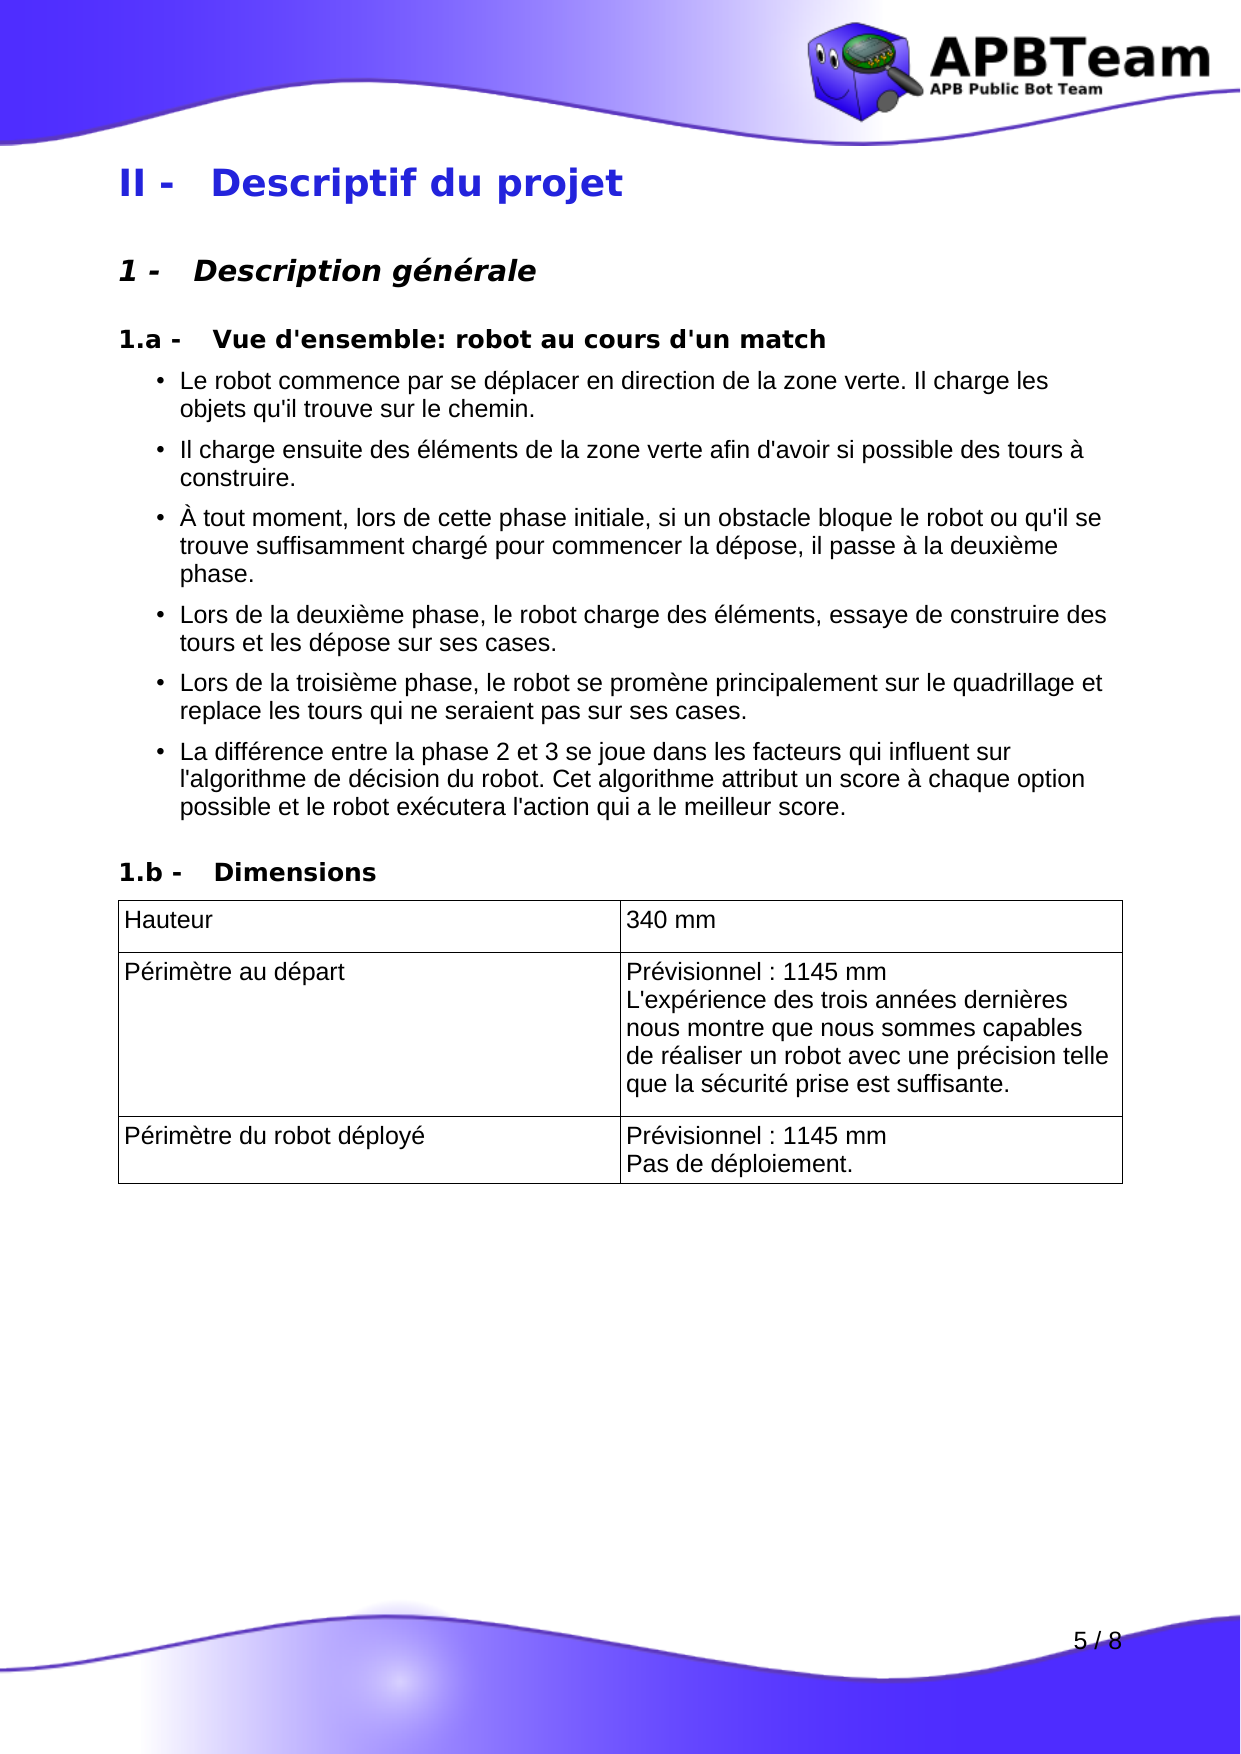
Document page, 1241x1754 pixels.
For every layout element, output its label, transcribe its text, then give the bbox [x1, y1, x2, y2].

subtitle Vue d'ensemble: robot au cours d'un match [118, 326, 1122, 355]
list Il charge ensuite des éléments de la zone verte afin d'avoir si possible des tours à construire. [156, 436, 1122, 492]
table_cell Prévisionnel : 1145 mm Pas de déploiement. [621, 1117, 1122, 1183]
table_cell Périmètre du robot déployé [119, 1117, 620, 1183]
table_cell Prévisionnel : 1145 mm L'expérience des trois années dernières nous montre que nous sommes capables de réaliser un robot avec une précision telle que la sécurité prise est suffisante. [621, 953, 1122, 1116]
picture [0, 0, 1241, 146]
list Le robot commence par se déplacer en direction de la zone verte. Il charge les objets qu'il trouve sur le chemin. [156, 367, 1122, 423]
subtitle Descriptif du projet [118, 161, 1122, 205]
list Lors de la deuxième phase, le robot charge des éléments, essaye de construire des tours et les dépose sur ses cases. [156, 600, 1122, 656]
table_header Hauteur [119, 901, 620, 952]
list La différence entre la phase 2 et 3 se joue dans les facteurs qui influent sur l'algorithme de décision du robot. Cet algorithme attribut un score à chaque option possible et le robot exécutera l'action qui a le meilleur score. [156, 737, 1122, 821]
list À tout moment, lors de cette phase initiale, si un obstacle bloque le robot ou qu'il se trouve suffisamment chargé pour commencer la dépose, il passe à la deuxième phase. [156, 504, 1122, 588]
list Lors de la troisième phase, le robot se promène principalement sur le quadrillage et replace les tours qui ne seraient pas sur ses cases. [156, 669, 1122, 725]
picture [0, 1599, 1241, 1754]
subtitle Dimensions [118, 859, 1122, 888]
table_header 340 mm [621, 901, 1122, 952]
table_cell Périmètre au départ [119, 953, 620, 1116]
subtitle Description générale [118, 254, 1122, 288]
